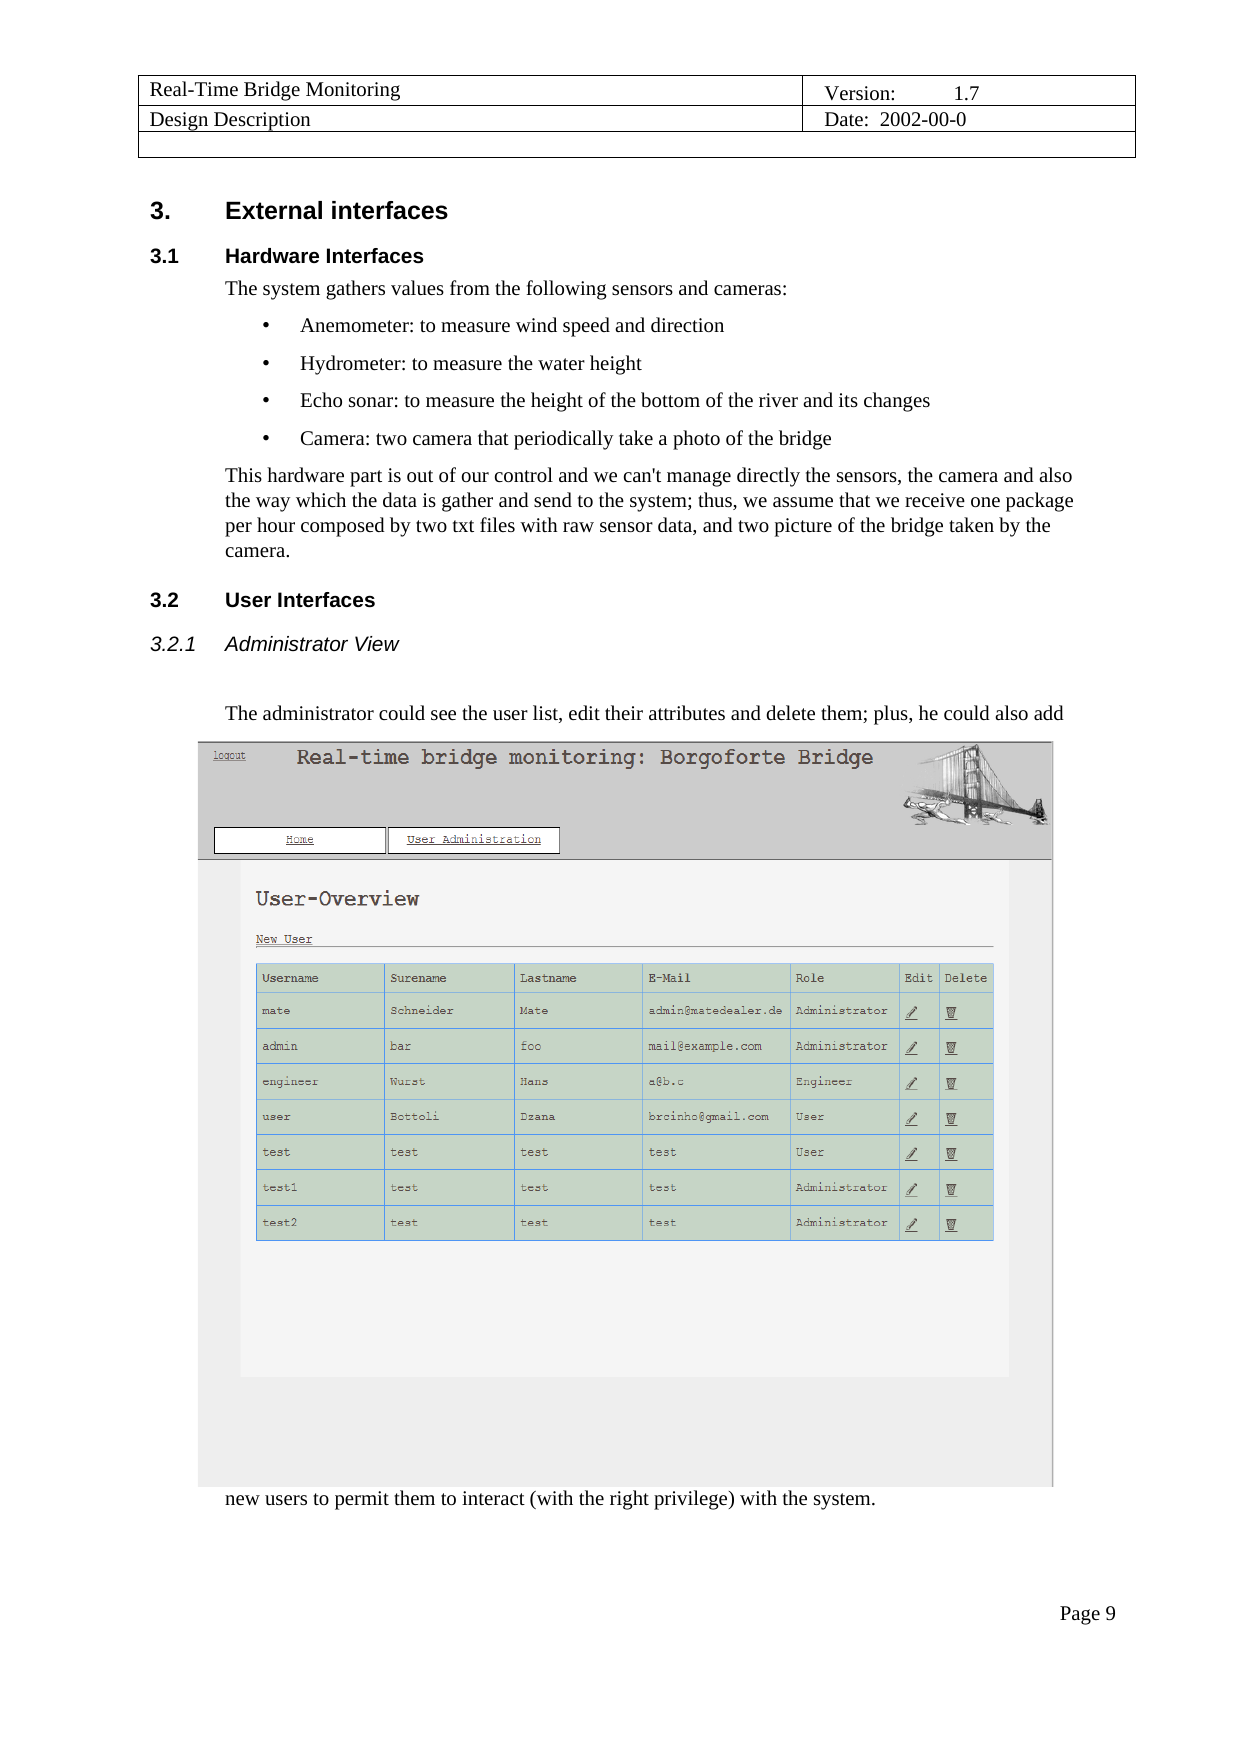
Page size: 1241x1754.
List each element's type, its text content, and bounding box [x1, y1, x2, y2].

list Echo sonar: to measure the height of the bottom of the river and its changes [262, 387, 1090, 412]
text The system gathers values from the following sensors and cameras: [225, 274, 1090, 299]
list Anemometer: to measure wind speed and direction [262, 312, 1090, 337]
subtitle User Interfaces [150, 587, 1090, 612]
text The administrator could see the user list, edit their attributes and delete them; plus, he could also add new users to permit them to interact (with the right privilege) with the system. [225, 699, 1090, 1510]
subtitle External interfaces [150, 196, 1090, 224]
picture [197, 741, 1055, 1487]
subtitle Administrator View [150, 631, 1090, 656]
text This hardware part is out of our control and we can't manage directly the sensors, the camera and also the way which the data is gather and send to the system; thus, we assume that we receive one package per hour composed by two txt files with raw sensor data, and two picture of the bridge taken by the camera. [225, 462, 1090, 562]
list Hydrometer: to measure the water height [262, 349, 1090, 374]
list Camera: two camera that periodically take a photo of the bridge [262, 424, 1090, 449]
subtitle Hardware Interfaces [150, 243, 1090, 268]
